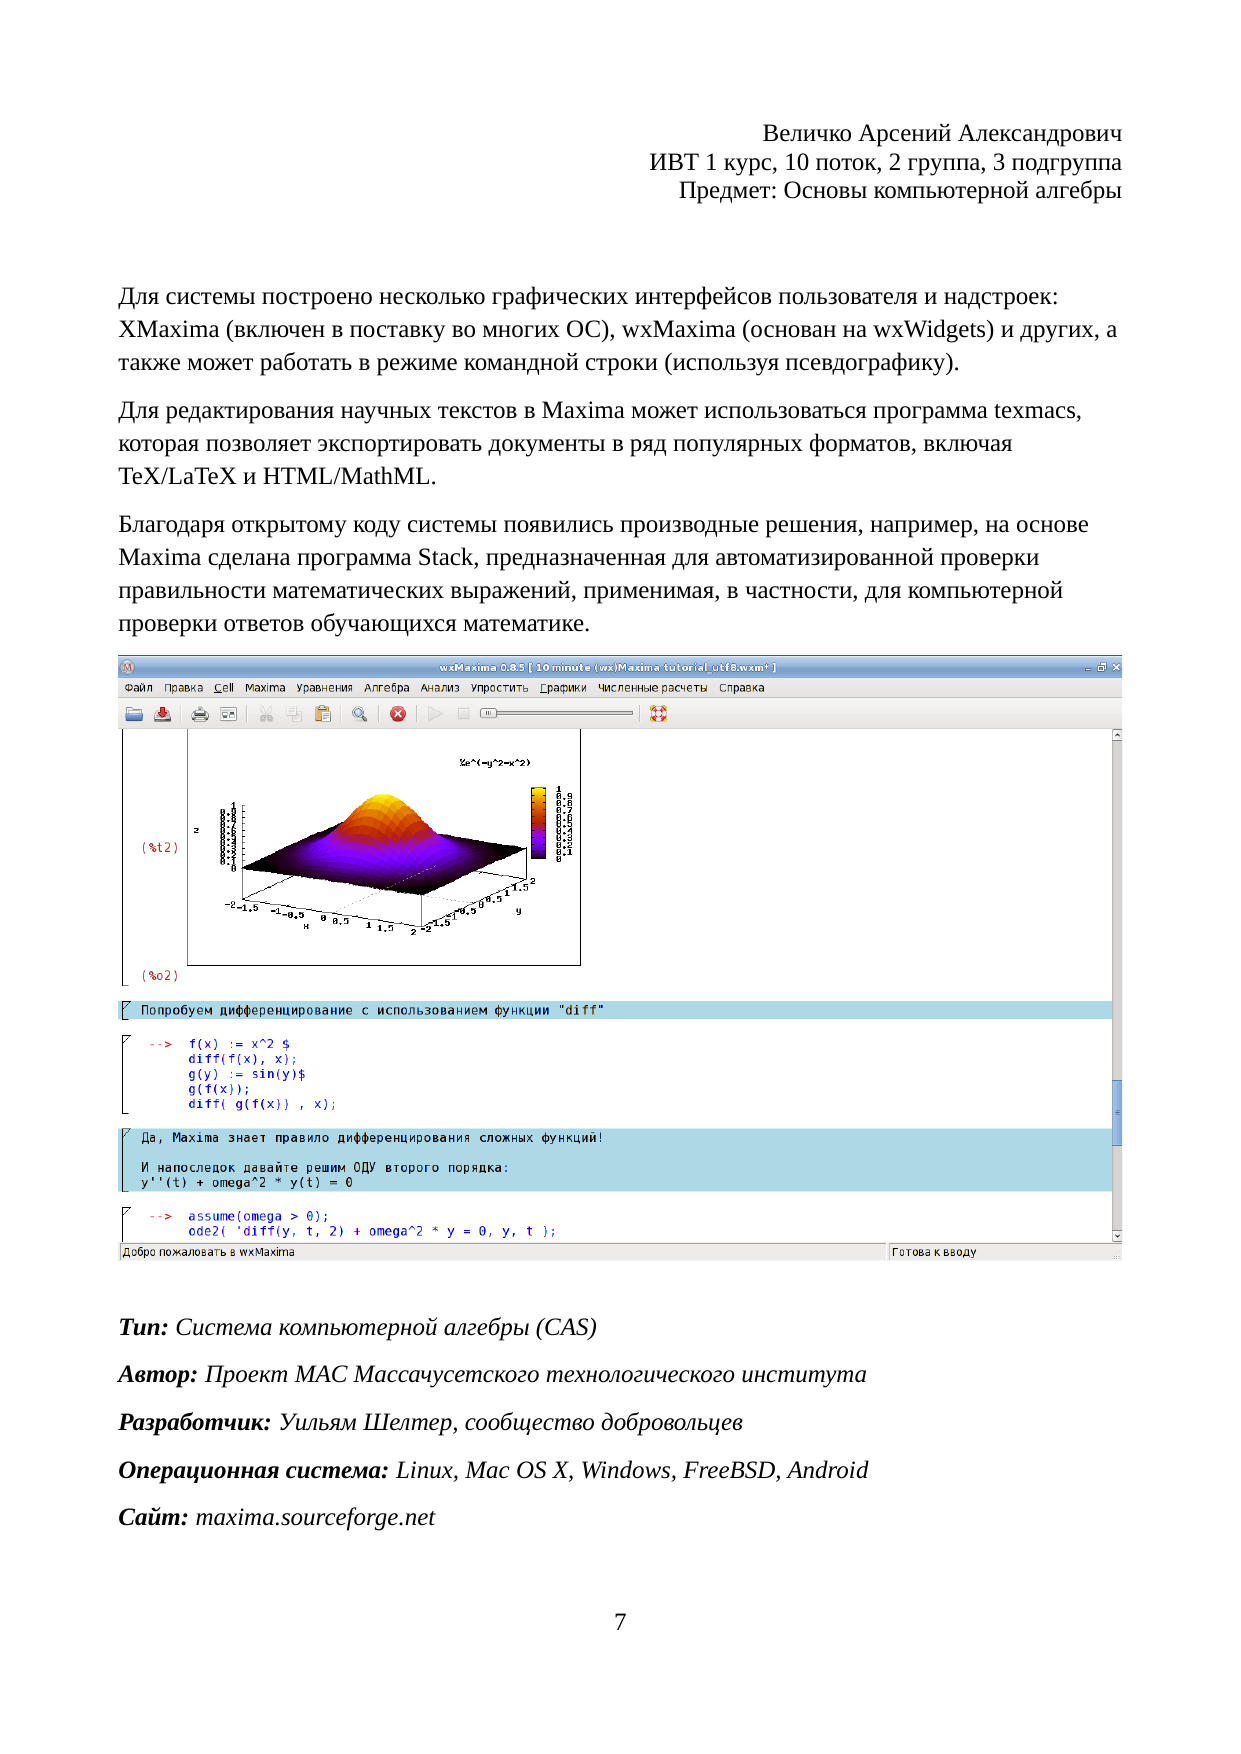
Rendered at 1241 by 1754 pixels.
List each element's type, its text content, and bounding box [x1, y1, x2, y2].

text Благодаря открытому коду системы появились производные решения, например, на основе Maxima сделана программа Stack, предназначенная для автоматизированной проверки правильности математических выражений, применимая, в частности, для компьютерной проверки ответов обучающихся математике. [118, 509, 1122, 637]
text Сайт: maxima.sourceforge.net [118, 1502, 1122, 1531]
text Для системы построено несколько графических интерфейсов пользователя и надстроек: XMaxima (включен в поставку во многих ОС), wxMaxima (основан на wxWidgets) и других, а также может работать в режиме командной строки (используя псевдографику). [118, 281, 1122, 376]
text Операционная система: Linux, Mac OS X, Windows, FreeBSD, Android [118, 1455, 1122, 1483]
picture [118, 655, 1123, 1261]
text Автор: Проект MAC Массачусетского технологического института [118, 1359, 1122, 1388]
text Тип: Система компьютерной алгебры (CAS) [118, 1312, 1122, 1341]
text Разработчик: Уильям Шелтер, сообщество добровольцев [118, 1407, 1122, 1436]
text Для редактирования научных текстов в Maxima может использоваться программа texmacs, которая позволяет экспортировать документы в ряд популярных форматов, включая TeX/LaTeX и HTML/MathML. [118, 395, 1122, 490]
